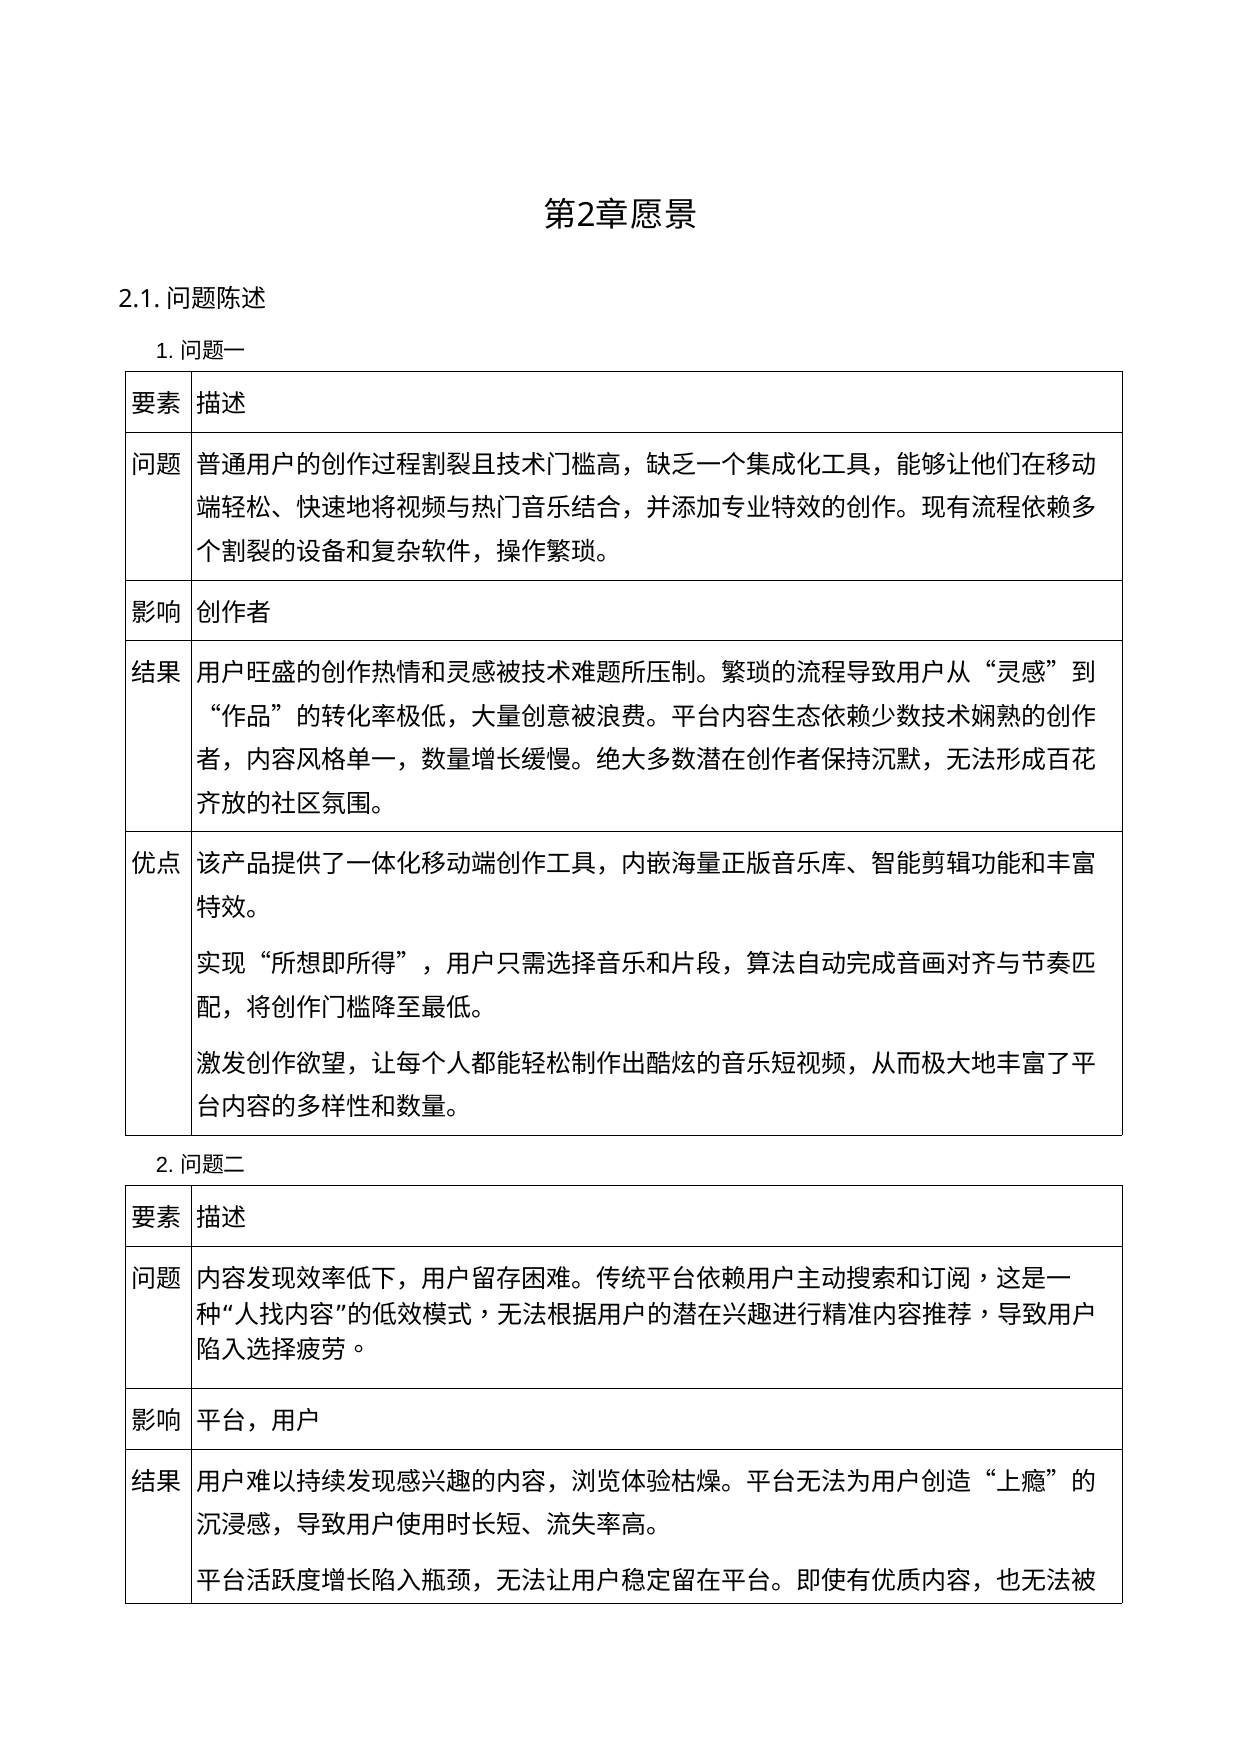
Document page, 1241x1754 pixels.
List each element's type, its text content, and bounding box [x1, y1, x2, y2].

table_cell 优点 [126, 832, 191, 1135]
subtitle 愿景 [118, 188, 1122, 236]
table_cell 结果 [126, 641, 191, 831]
table_cell 用户难以持续发现感兴趣的内容，浏览体验枯燥。平台无法为用户创造“上瘾”的沉浸感，导致用户使用时长短、流失率高。 平台活跃度增长陷入瓶颈，无法让用户稳定留在平台。即使有优质内容，也无法被 [192, 1450, 1122, 1603]
table_cell 问题 [126, 1247, 191, 1388]
table_cell 问题 [126, 433, 191, 580]
table_cell 内容发现效率低下，用户留存困难。传统平台依赖用户主动搜索和订阅，这是一种“人找内容”的低效模式，无法根据用户的潜在兴趣进行精准内容推荐，导致用户陷入选择疲劳。 [192, 1247, 1122, 1388]
table_cell 影响 [126, 1389, 191, 1449]
table_header 描述 [192, 372, 1122, 432]
table_cell 创作者 [192, 581, 1122, 640]
subtitle 问题陈述 [118, 278, 1122, 314]
table_cell 结果 [126, 1450, 191, 1603]
table_cell 该产品提供了一体化移动端创作工具，内嵌海量正版音乐库、智能剪辑功能和丰富特效。 实现“所想即所得”，用户只需选择音乐和片段，算法自动完成音画对齐与节奏匹配，将创作门槛降至最低。 激发创作欲望，让每个人都能轻松制作出酷炫的音乐短视频，从而极大地丰富了平台内容的多样性和数量。 [192, 832, 1122, 1135]
table_cell 普通用户的创作过程割裂且技术门槛高，缺乏一个集成化工具，能够让他们在移动端轻松、快速地将视频与热门音乐结合，并添加专业特效的创作。现有流程依赖多个割裂的设备和复杂软件，操作繁琐。 [192, 433, 1122, 580]
table_header 描述 [192, 1186, 1122, 1246]
table_cell 影响 [126, 581, 191, 640]
table_header 要素 [126, 1186, 191, 1246]
table_cell 用户旺盛的创作热情和灵感被技术难题所压制。繁琐的流程导致用户从“灵感”到“作品”的转化率极低，大量创意被浪费。平台内容生态依赖少数技术娴熟的创作者，内容风格单一，数量增长缓慢。绝大多数潜在创作者保持沉默，无法形成百花齐放的社区氛围。 [192, 641, 1122, 831]
table_cell 平台，用户 [192, 1389, 1122, 1449]
subtitle 问题一 [156, 333, 1122, 365]
table_header 要素 [126, 372, 191, 432]
subtitle 问题二 [156, 1147, 1122, 1179]
